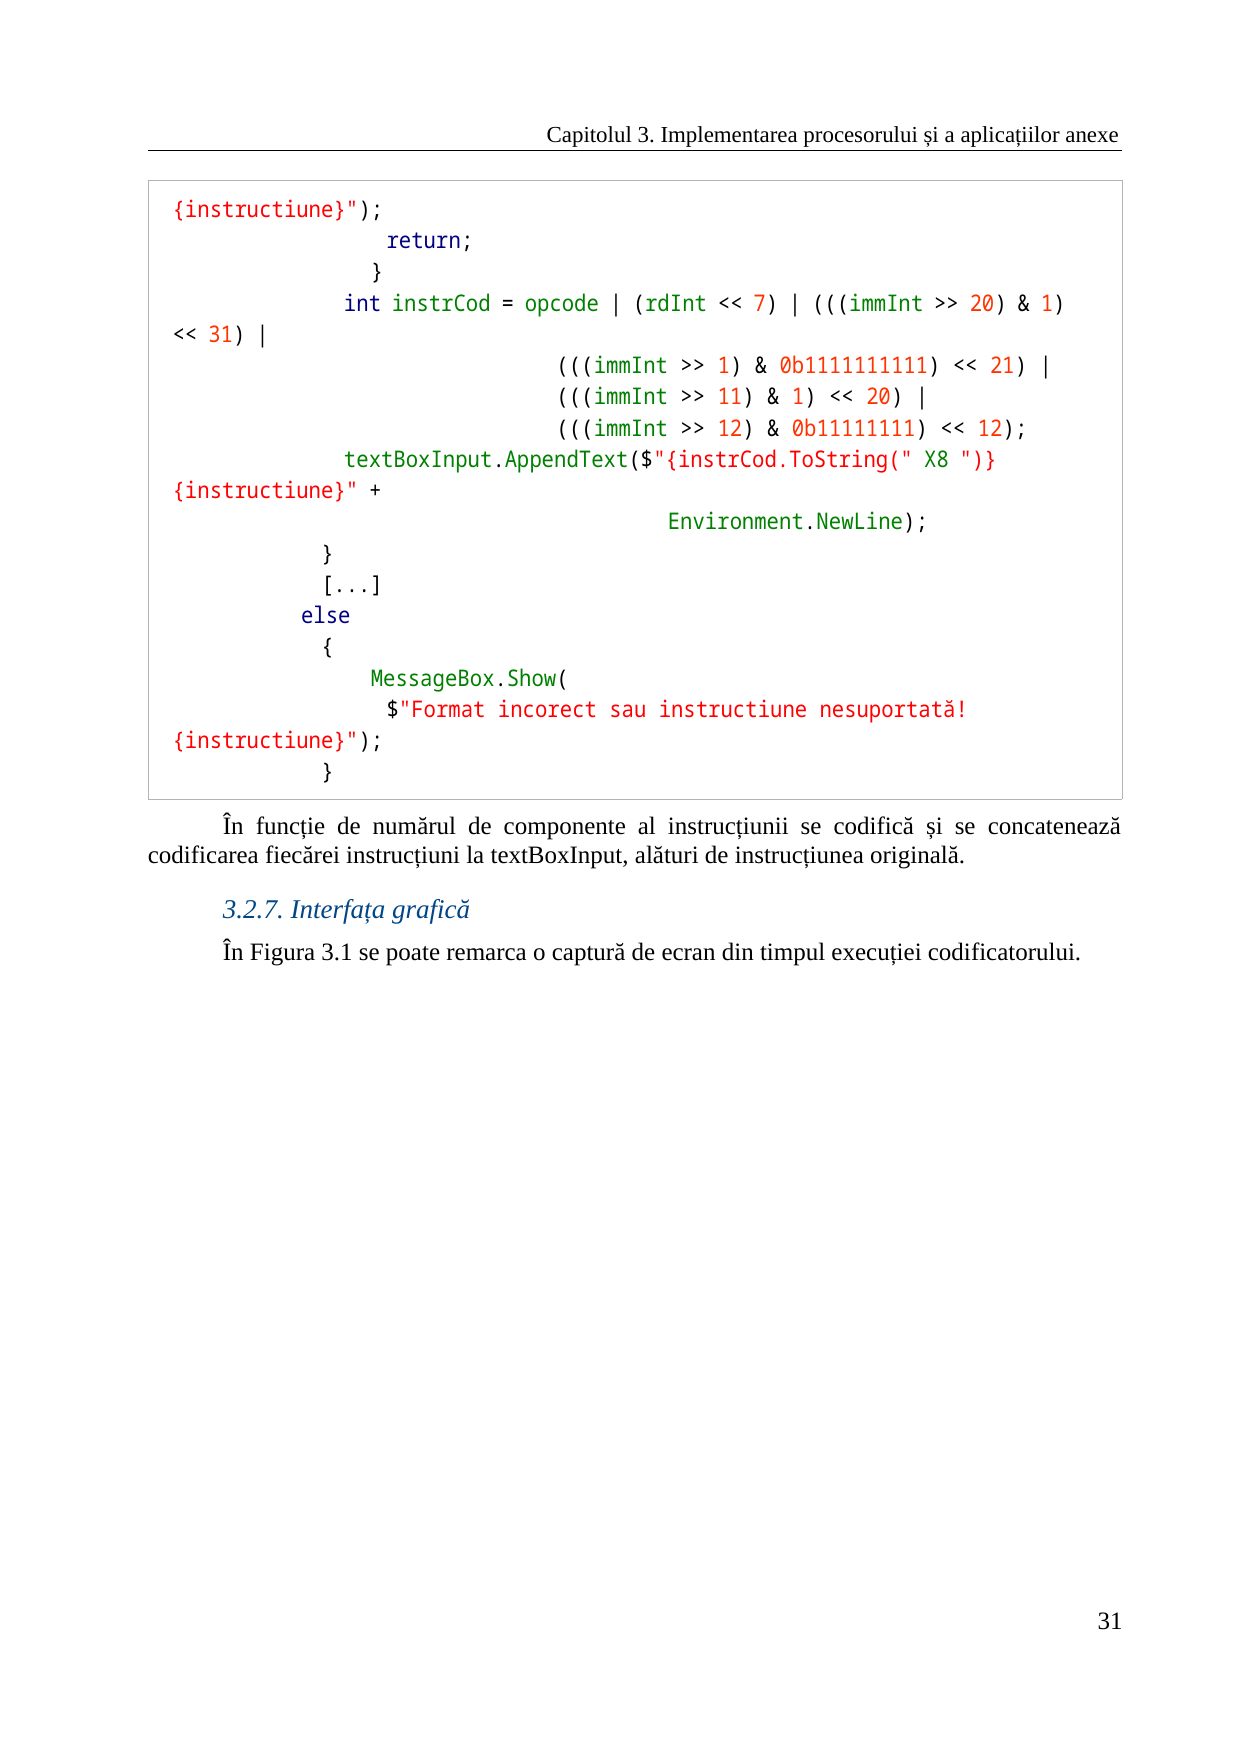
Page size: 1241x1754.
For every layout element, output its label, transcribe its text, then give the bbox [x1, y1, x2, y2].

text } [149, 743, 1122, 799]
text return; [149, 211, 1122, 243]
text int instrCod = opcode | (rdInt << 7) | (((immInt >> 20) & 1) << 31) | [149, 274, 1122, 336]
subtitle Interfața grafică [223, 894, 1122, 925]
text (((immInt >> 11) & 1) << 20) | [149, 368, 1122, 399]
text else [149, 586, 1122, 618]
text Environment.NewLine); [149, 493, 1122, 524]
text (((immInt >> 1) & 0b1111111111) << 21) | [149, 336, 1122, 368]
text textBoxInput.AppendText($"{instrCod.ToString(" X8 ")} {instructiune}" + [149, 430, 1122, 493]
text [...] [149, 555, 1122, 586]
text MessageBox.Show( [149, 649, 1122, 680]
text } [149, 243, 1122, 274]
text În funcție de numărul de componente al instrucțiunii se codifică și se concatenează codificarea fiecărei instrucțiuni la textBoxInput, alături de instrucțiunea originală. [148, 811, 1122, 869]
text În Figura 3.1 se poate remarca o captură de ecran din timpul execuției codificatorului. [148, 937, 1122, 966]
text {instructiune}"); [149, 181, 1122, 211]
text } [149, 524, 1122, 555]
text $"Format incorect sau instructiune nesuportată! {instructiune}"); [149, 680, 1122, 743]
text (((immInt >> 12) & 0b11111111) << 12); [149, 399, 1122, 430]
text { [149, 618, 1122, 649]
